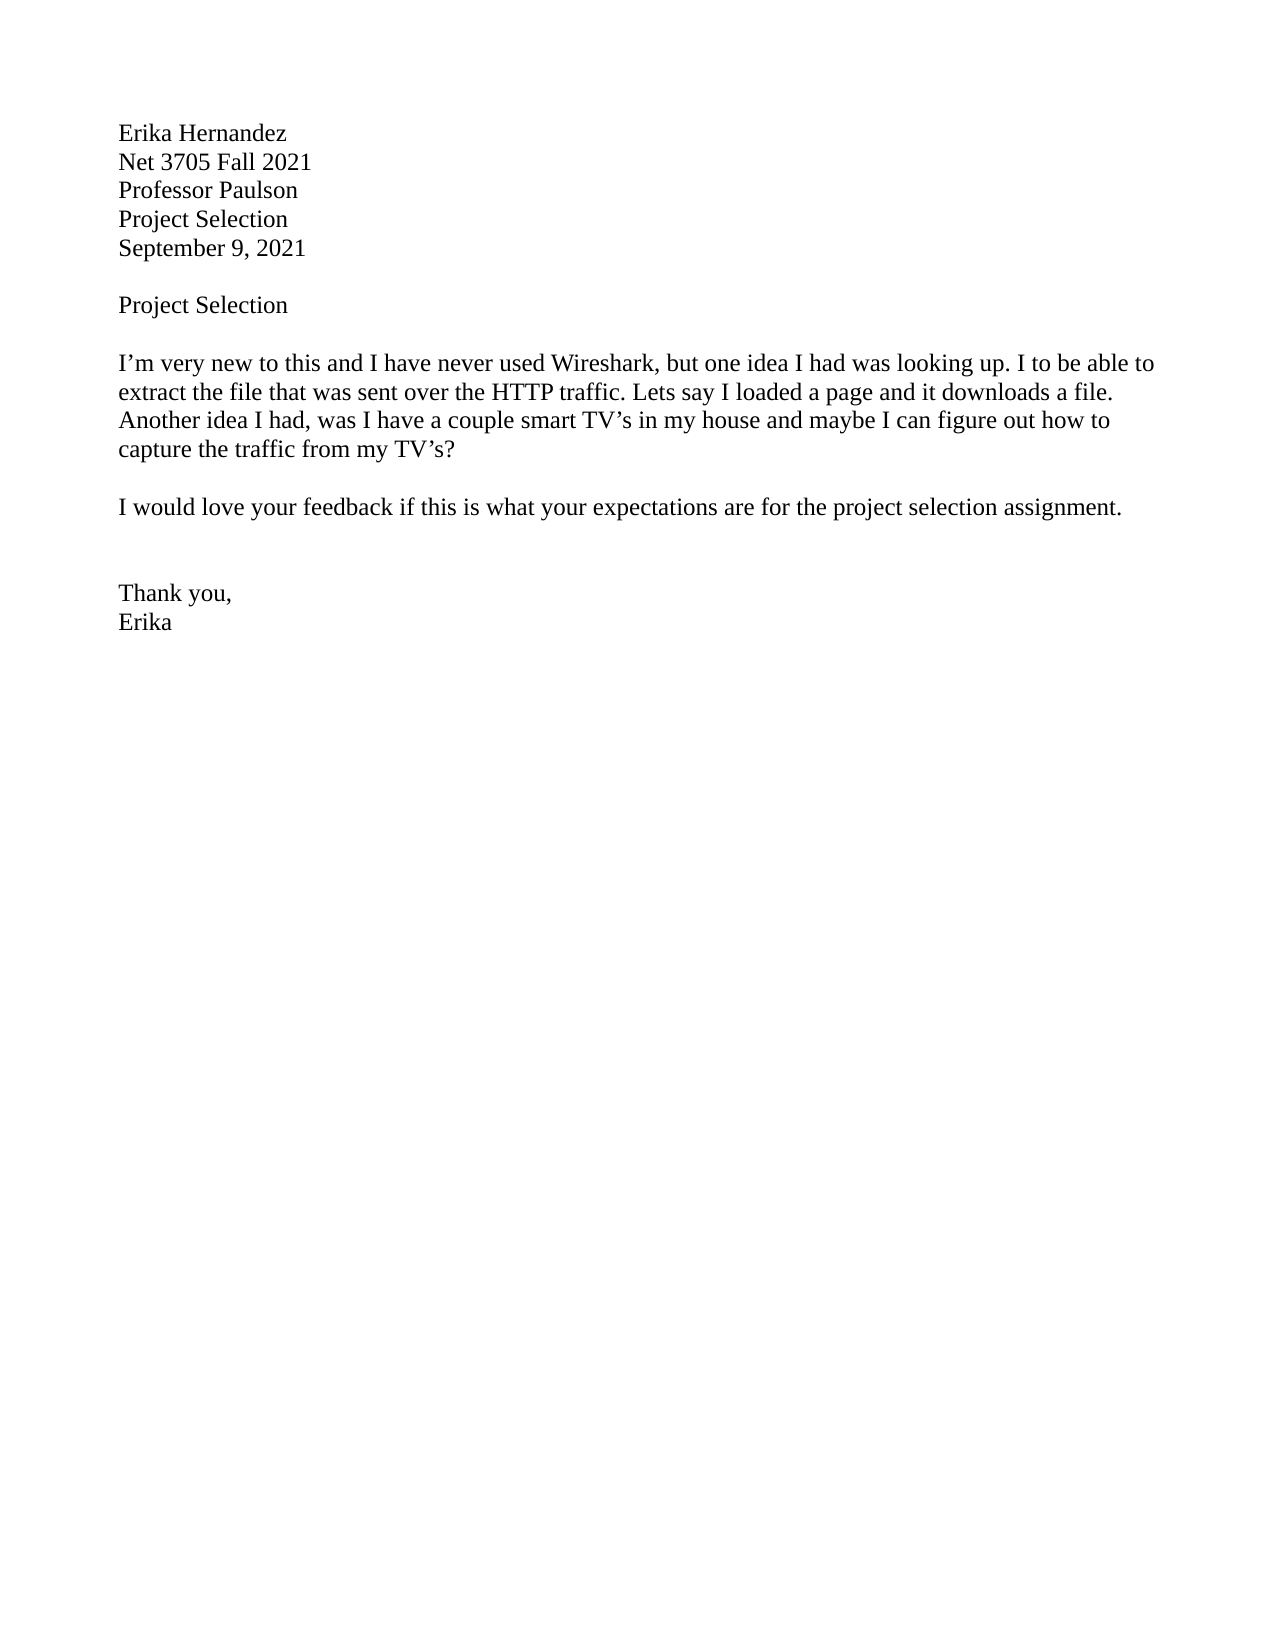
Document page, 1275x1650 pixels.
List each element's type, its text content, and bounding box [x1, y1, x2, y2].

text I’m very new to this and I have never used Wireshark, but one idea I had was looking up. I to be able to extract the file that was sent over the HTTP traffic. Lets say I loaded a page and it downloads a file. Another idea I had, was I have a couple smart TV’s in my house and maybe I can figure out how to capture the traffic from my TV’s? [118, 348, 1157, 463]
text Project Selection [118, 291, 1157, 319]
text Erika [118, 607, 1157, 636]
text I would love your feedback if this is what your expectations are for the project selection assignment. [118, 492, 1157, 521]
text Net 3705 Fall 2021 [118, 147, 1157, 176]
text Professor Paulson [118, 176, 1157, 204]
text Thank you, [118, 578, 1157, 607]
text September 9, 2021 [118, 233, 1157, 262]
text Project Selection [118, 204, 1157, 233]
text Erika Hernandez [118, 118, 1157, 147]
